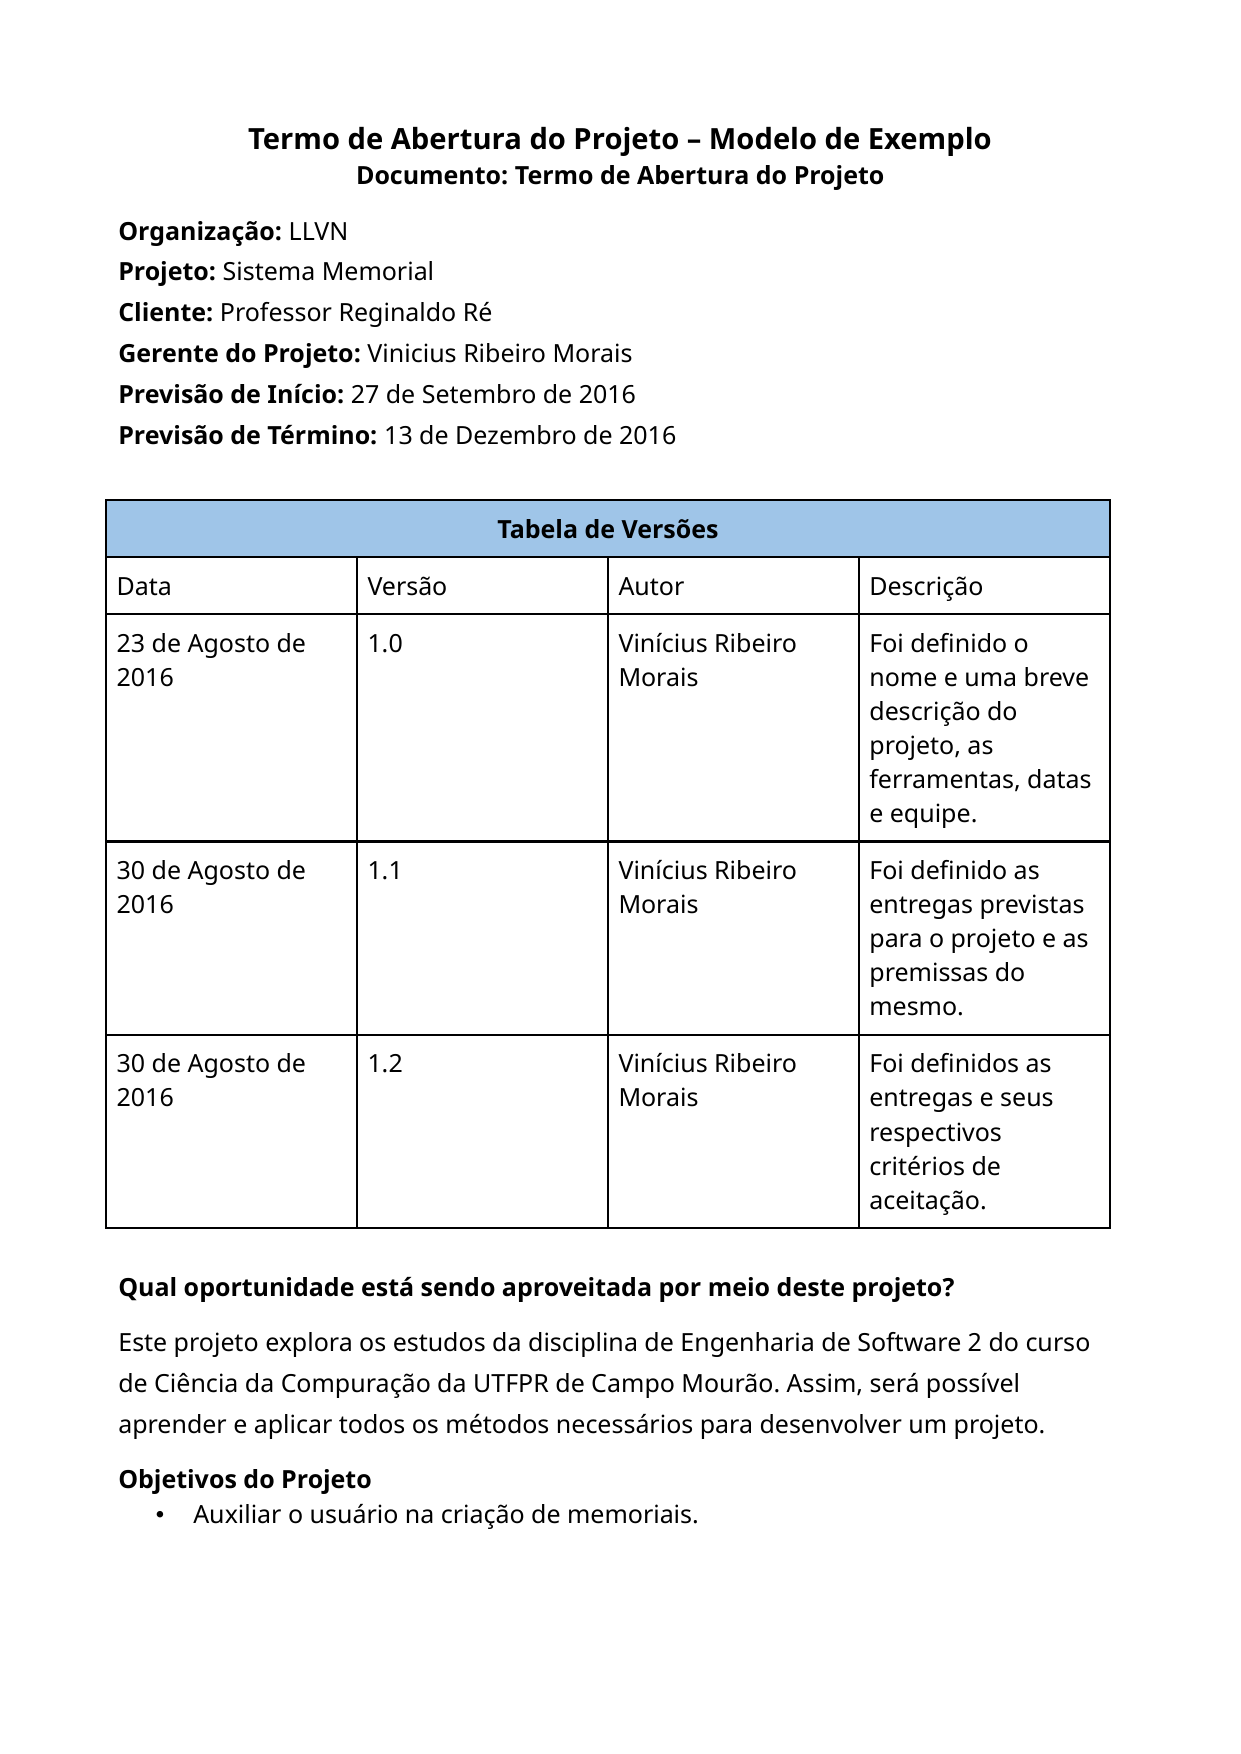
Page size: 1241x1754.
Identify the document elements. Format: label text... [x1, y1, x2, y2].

text Este projeto explora os estudos da disciplina de Engenharia de Software 2 do curso de Ciência da Compuração da UTFPR de Campo Mourão. Assim, será possível aprender e aplicar todos os métodos necessários para desenvolver um projeto. [118, 1325, 1122, 1441]
table_cell 30 de Agosto de 2016 [107, 1036, 356, 1227]
text Previsão de Início: 27 de Setembro de 2016 [118, 377, 1122, 411]
table_cell Vinícius Ribeiro Morais [609, 843, 858, 1033]
list Auxiliar o usuário na criação de memoriais. [156, 1496, 1122, 1530]
table_cell Vinícius Ribeiro Morais [609, 1036, 858, 1227]
text Qual oportunidade está sendo aproveitada por meio deste projeto? [118, 1270, 1122, 1304]
table_cell Autor [609, 558, 858, 613]
text Cliente: Professor Reginaldo Ré [118, 295, 1122, 329]
text Organização: LLVN [118, 213, 1122, 247]
subtitle Objetivos do Projeto [118, 1462, 1122, 1496]
table_cell Descrição [860, 558, 1109, 613]
text Documento: Termo de Abertura do Projeto [118, 158, 1122, 192]
text Projeto: Sistema Memorial [118, 254, 1122, 288]
table_cell Vinícius Ribeiro Morais [609, 615, 858, 840]
text Previsão de Término: 13 de Dezembro de 2016 [118, 417, 1122, 451]
table_cell Foi definido o nome e uma breve descrição do projeto, as ferramentas, datas e equipe. [860, 615, 1109, 840]
table_cell 1.2 [358, 1036, 607, 1227]
table_cell 23 de Agosto de 2016 [107, 615, 356, 840]
table_cell Data [107, 558, 356, 613]
table_cell Foi definido as entregas previstas para o projeto e as premissas do mesmo. [860, 843, 1109, 1033]
table_cell 1.1 [358, 843, 607, 1033]
text Gerente do Projeto: Vinicius Ribeiro Morais [118, 336, 1122, 370]
table_cell Foi definidos as entregas e seus respectivos critérios de aceitação. [860, 1036, 1109, 1227]
table_cell 30 de Agosto de 2016 [107, 843, 356, 1033]
table_header Tabela de Versões [107, 501, 1109, 556]
table_cell Versão [358, 558, 607, 613]
subtitle Termo de Abertura do Projeto – Modelo de Exemplo [118, 118, 1122, 158]
table_cell 1.0 [358, 615, 607, 840]
